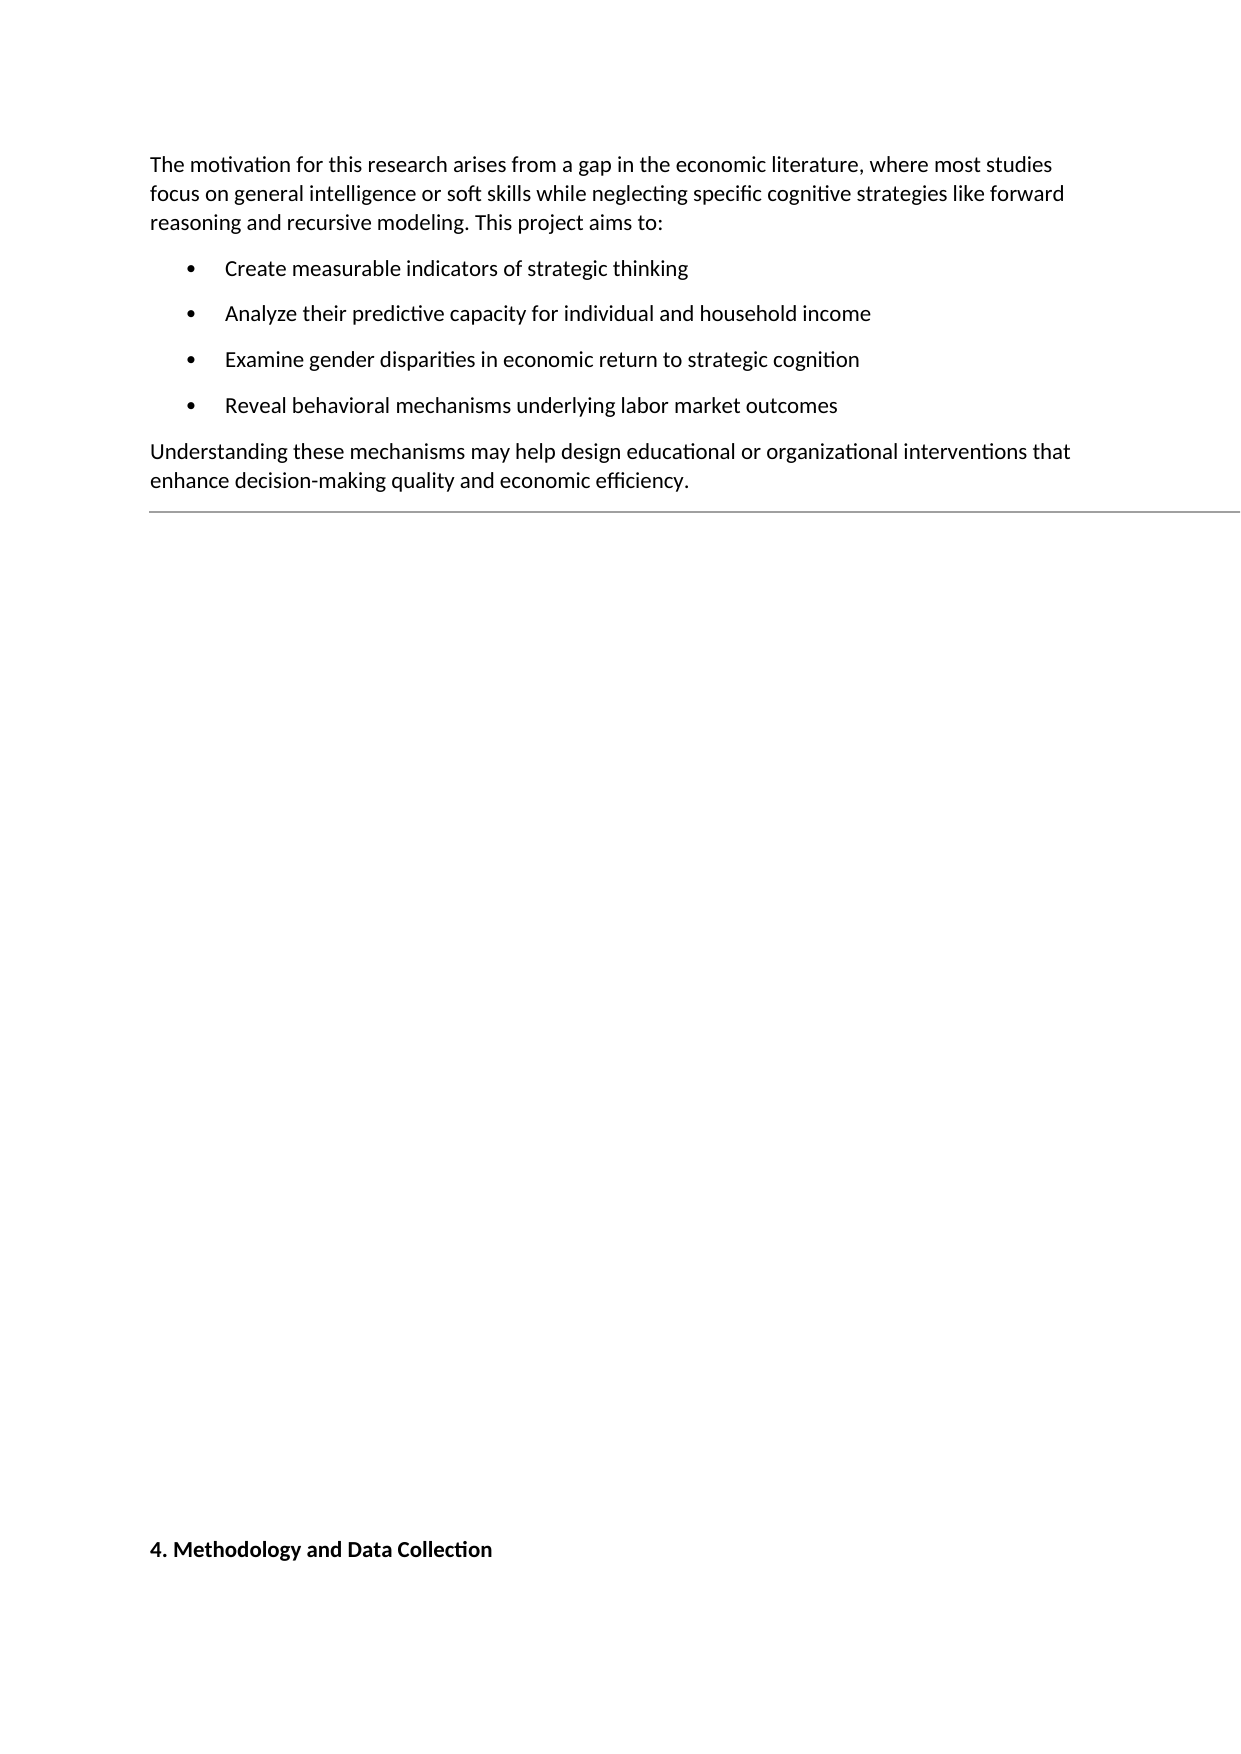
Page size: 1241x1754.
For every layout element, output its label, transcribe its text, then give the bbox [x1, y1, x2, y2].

text Understanding these mechanisms may help design educational or organizational interventions that enhance decision-making quality and economic efficiency. [150, 437, 1090, 494]
list Analyze their predictive capacity for individual and household income [187, 299, 1090, 328]
list Examine gender disparities in economic return to strategic cognition [187, 345, 1090, 373]
list Create measurable indicators of strategic thinking [187, 254, 1090, 282]
text The motivation for this research arises from a gap in the economic literature, where most studies focus on general intelligence or soft skills while neglecting specific cognitive strategies like forward reasoning and recursive modeling. This project aims to: [150, 150, 1090, 236]
text 4. Methodology and Data Collection [150, 1536, 1090, 1564]
list Reveal behavioral mechanisms underlying labor market outcomes [187, 391, 1090, 419]
